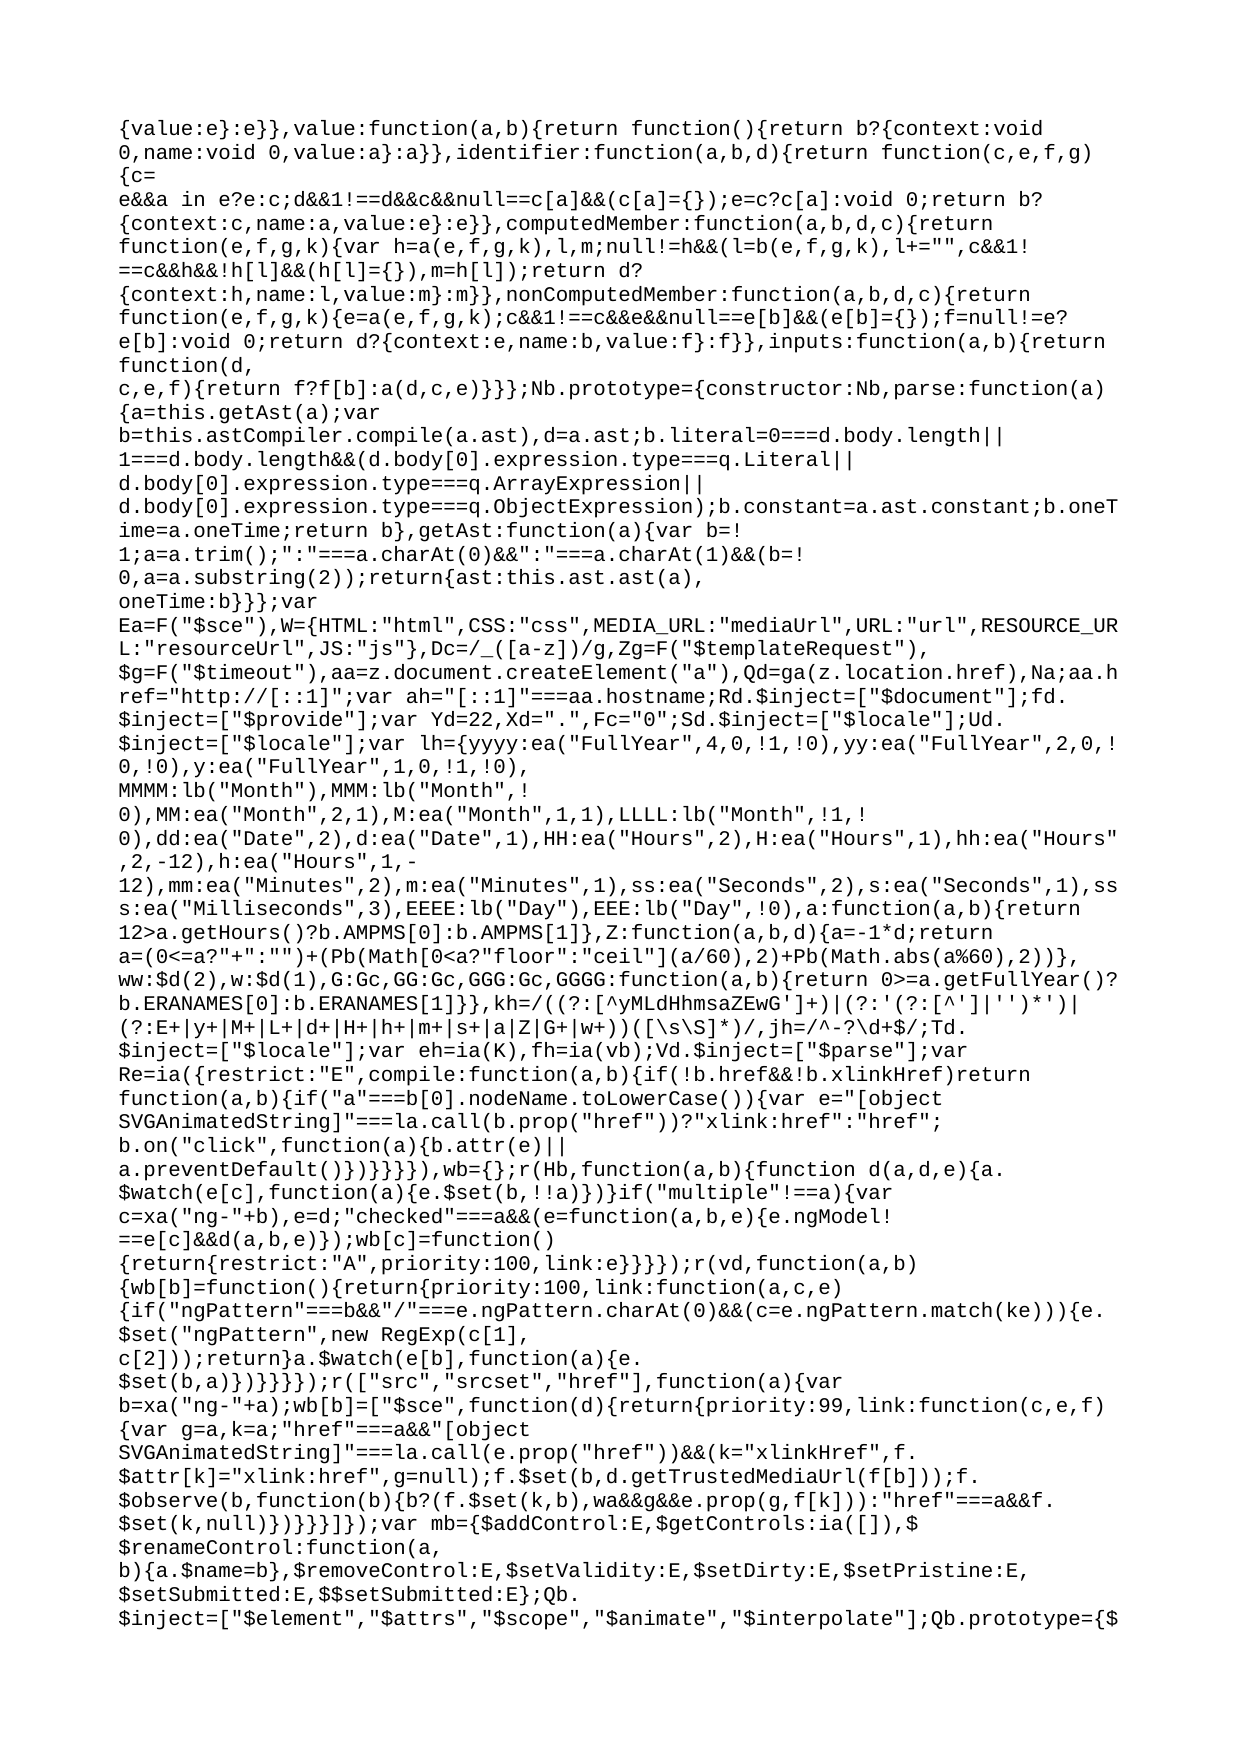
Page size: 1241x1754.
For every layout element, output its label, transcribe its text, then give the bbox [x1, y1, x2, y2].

text oneTime:b}}};var Ea=F("$sce"),W={HTML:"html",CSS:"css",MEDIA_URL:"mediaUrl",URL:"url",RESOURCE_URL:"resourceUrl",JS:"js"},Dc=/_([a-z])/g,Zg=F("$templateRequest"),$g=F("$timeout"),aa=z.document.createElement("a"),Qd=ga(z.location.href),Na;aa.href="http://[::1]";var ah="[::1]"===aa.hostname;Rd.$inject=["$document"];fd.$inject=["$provide"];var Yd=22,Xd=".",Fc="0";Sd.$inject=["$locale"];Ud.$inject=["$locale"];var lh={yyyy:ea("FullYear",4,0,!1,!0),yy:ea("FullYear",2,0,!0,!0),y:ea("FullYear",1,0,!1,!0), [118, 591, 1122, 780]
text c[2]));return}a.$watch(e[b],function(a){e.$set(b,a)})}}}});r(["src","srcset","href"],function(a){var b=xa("ng-"+a);wb[b]=["$sce",function(d){return{priority:99,link:function(c,e,f){var g=a,k=a;"href"===a&&"[object SVGAnimatedString]"===la.call(e.prop("href"))&&(k="xlinkHref",f.$attr[k]="xlink:href",g=null);f.$set(b,d.getTrustedMediaUrl(f[b]));f.$observe(b,function(b){b?(f.$set(k,b),wa&&g&&e.prop(g,f[k])):"href"===a&&f.$set(k,null)})}}}]});var mb={$addControl:E,$getControls:ia([]),$$renameControl:function(a, [118, 1348, 1122, 1561]
text b.on("click",function(a){b.attr(e)||a.preventDefault()})}}}}),wb={};r(Hb,function(a,b){function d(a,d,e){a.$watch(e[c],function(a){e.$set(b,!!a)})}if("multiple"!==a){var c=xa("ng-"+b),e=d;"checked"===a&&(e=function(a,b,e){e.ngModel!==e[c]&&d(a,b,e)});wb[c]=function(){return{restrict:"A",priority:100,link:e}}}});r(vd,function(a,b){wb[b]=function(){return{priority:100,link:function(a,c,e){if("ngPattern"===b&&"/"===e.ngPattern.charAt(0)&&(c=e.ngPattern.match(ke))){e.$set("ngPattern",new RegExp(c[1], [118, 1135, 1122, 1348]
text c,e,f){return f?f[b]:a(d,c,e)}}};Nb.prototype={constructor:Nb,parse:function(a){a=this.getAst(a);var b=this.astCompiler.compile(a.ast),d=a.ast;b.literal=0===d.body.length||1===d.body.length&&(d.body[0].expression.type===q.Literal||d.body[0].expression.type===q.ArrayExpression||d.body[0].expression.type===q.ObjectExpression);b.constant=a.ast.constant;b.oneTime=a.oneTime;return b},getAst:function(a){var b=!1;a=a.trim();":"===a.charAt(0)&&":"===a.charAt(1)&&(b=!0,a=a.substring(2));return{ast:this.ast.ast(a), [118, 378, 1122, 591]
text ww:$d(2),w:$d(1),G:Gc,GG:Gc,GGG:Gc,GGGG:function(a,b){return 0>=a.getFullYear()?b.ERANAMES[0]:b.ERANAMES[1]}},kh=/((?:[^yMLdHhmsaZEwG']+)|(?:'(?:[^']|'')*')|(?:E+|y+|M+|L+|d+|H+|h+|m+|s+|a|Z|G+|w+))([\s\S]*)/,jh=/^-?\d+$/;Td.$inject=["$locale"];var eh=ia(K),fh=ia(vb);Vd.$inject=["$parse"];var Re=ia({restrict:"E",compile:function(a,b){if(!b.href&&!b.xlinkHref)return function(a,b){if("a"===b[0].nodeName.toLowerCase()){var e="[object SVGAnimatedString]"===la.call(b.prop("href"))?"xlink:href":"href"; [118, 969, 1122, 1135]
text e&&a in e?e:c;d&&1!==d&&c&&null==c[a]&&(c[a]={});e=c?c[a]:void 0;return b?{context:c,name:a,value:e}:e}},computedMember:function(a,b,d,c){return function(e,f,g,k){var h=a(e,f,g,k),l,m;null!=h&&(l=b(e,f,g,k),l+="",c&&1!==c&&h&&!h[l]&&(h[l]={}),m=h[l]);return d?{context:h,name:l,value:m}:m}},nonComputedMember:function(a,b,d,c){return function(e,f,g,k){e=a(e,f,g,k);c&&1!==c&&e&&null==e[b]&&(e[b]={});f=null!=e?e[b]:void 0;return d?{context:e,name:b,value:f}:f}},inputs:function(a,b){return function(d, [118, 189, 1122, 378]
text b){a.$name=b},$removeControl:E,$setValidity:E,$setDirty:E,$setPristine:E,$setSubmitted:E,$$setSubmitted:E};Qb.$inject=["$element","$attrs","$scope","$animate","$interpolate"];Qb.prototype={$ [118, 1561, 1122, 1631]
text MMMM:lb("Month"),MMM:lb("Month",!0),MM:ea("Month",2,1),M:ea("Month",1,1),LLLL:lb("Month",!1,!0),dd:ea("Date",2),d:ea("Date",1),HH:ea("Hours",2),H:ea("Hours",1),hh:ea("Hours",2,-12),h:ea("Hours",1,-12),mm:ea("Minutes",2),m:ea("Minutes",1),ss:ea("Seconds",2),s:ea("Seconds",1),sss:ea("Milliseconds",3),EEEE:lb("Day"),EEE:lb("Day",!0),a:function(a,b){return 12>a.getHours()?b.AMPMS[0]:b.AMPMS[1]},Z:function(a,b,d){a=-1*d;return a=(0<=a?"+":"")+(Pb(Math[0<a?"floor":"ceil"](a/60),2)+Pb(Math.abs(a%60),2))}, [118, 780, 1122, 969]
text {value:e}:e}},value:function(a,b){return function(){return b?{context:void 0,name:void 0,value:a}:a}},identifier:function(a,b,d){return function(c,e,f,g){c= [118, 118, 1122, 189]
